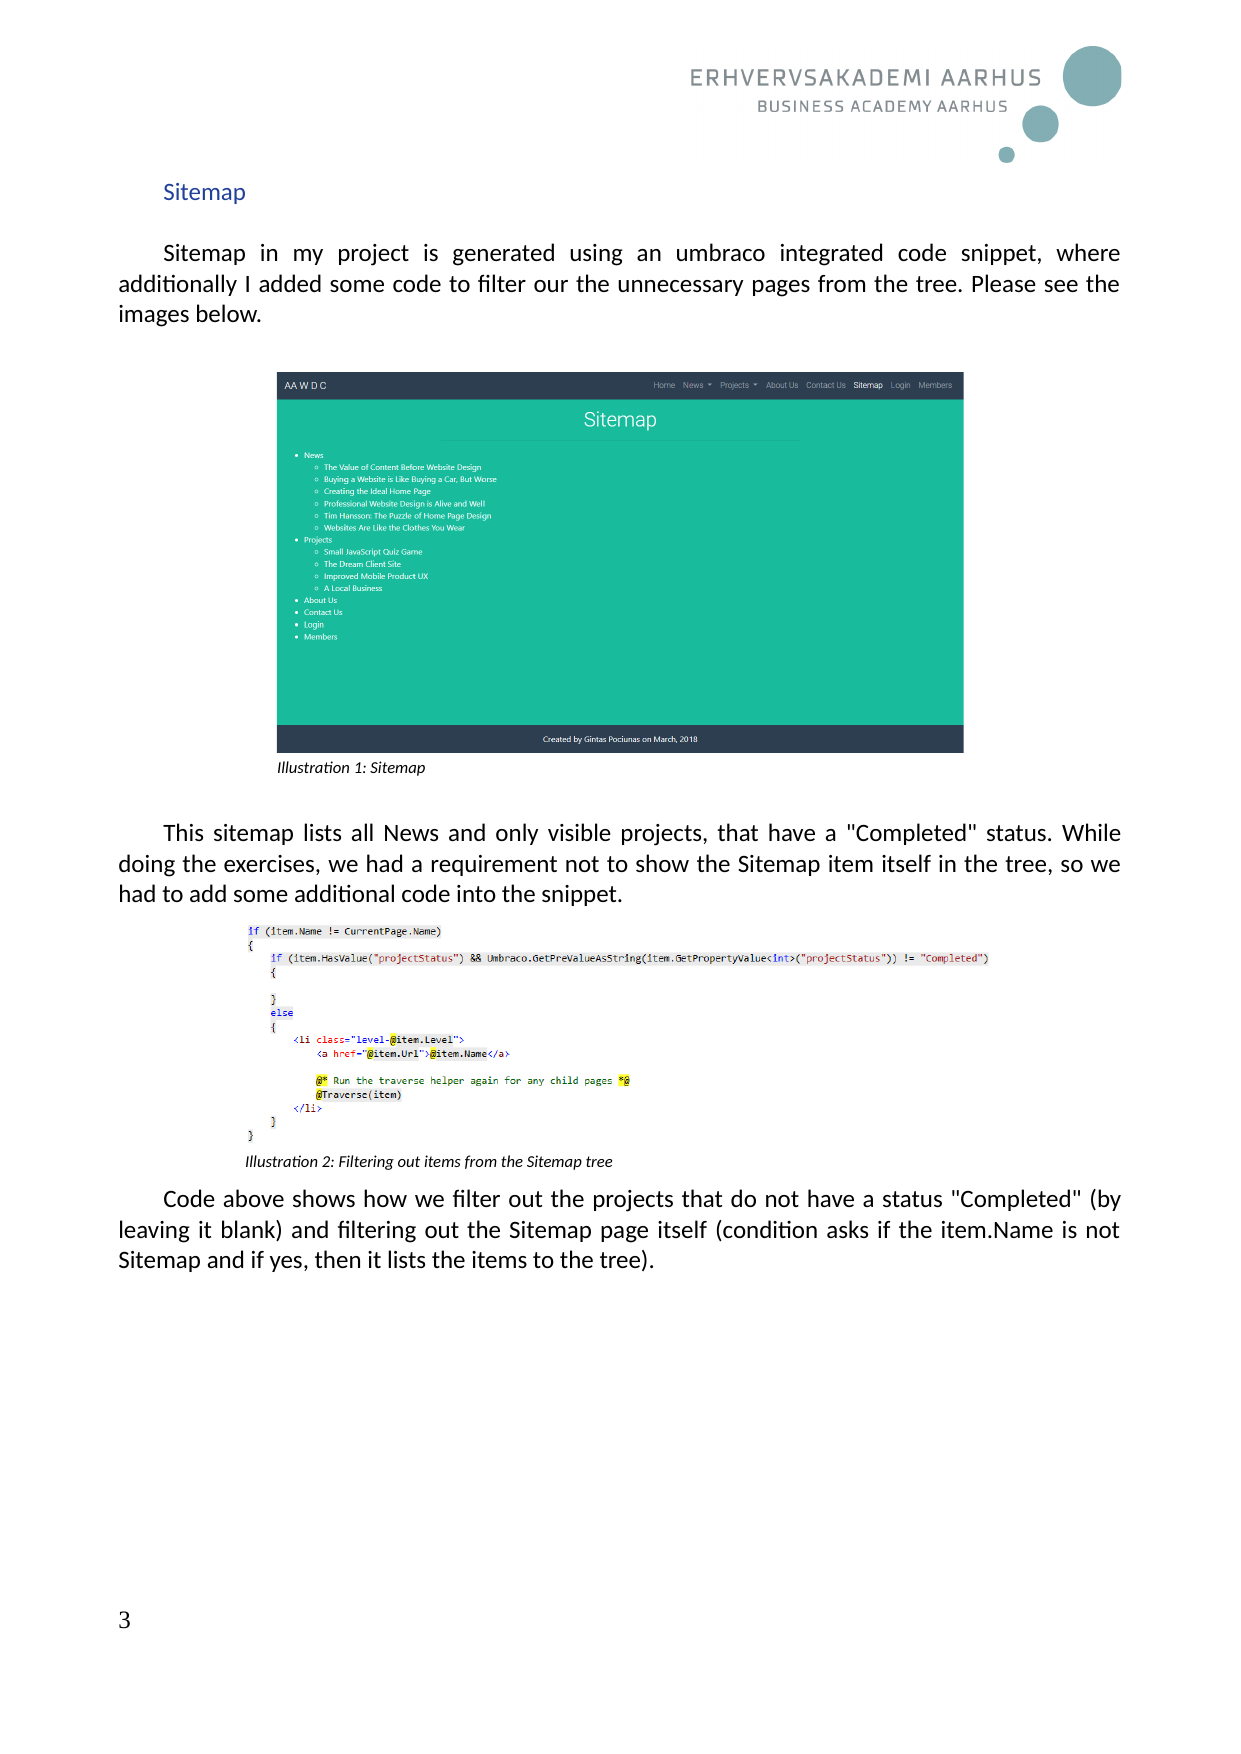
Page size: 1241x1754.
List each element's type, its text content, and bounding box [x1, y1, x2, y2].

text Illustration 1: Sitemap [277, 753, 964, 777]
picture [691, 46, 1122, 163]
text Sitemap in my project is generated using an umbraco integrated code snippet, where additionally I added some code to filter our the unnecessary pages from the tree. Please see the images below. [118, 237, 1122, 329]
picture [244, 921, 996, 1148]
text Sitemap [118, 176, 1122, 207]
text Code above shows how we filter out the projects that do not have a status "Completed" (by leaving it blank) and filtering out the Sitemap page itself (condition asks if the item.Name is not Sitemap and if yes, then it lists the items to the tree). [118, 1183, 1122, 1275]
text Illustration 2: Filtering out items from the Sitemap tree [245, 1148, 996, 1172]
picture [276, 372, 964, 753]
text This sitemap lists all News and only visible projects, that have a "Completed" status. While doing the exercises, we had a requirement not to show the Sitemap item itself in the tree, so we had to add some additional code into the snippet. [118, 817, 1122, 909]
